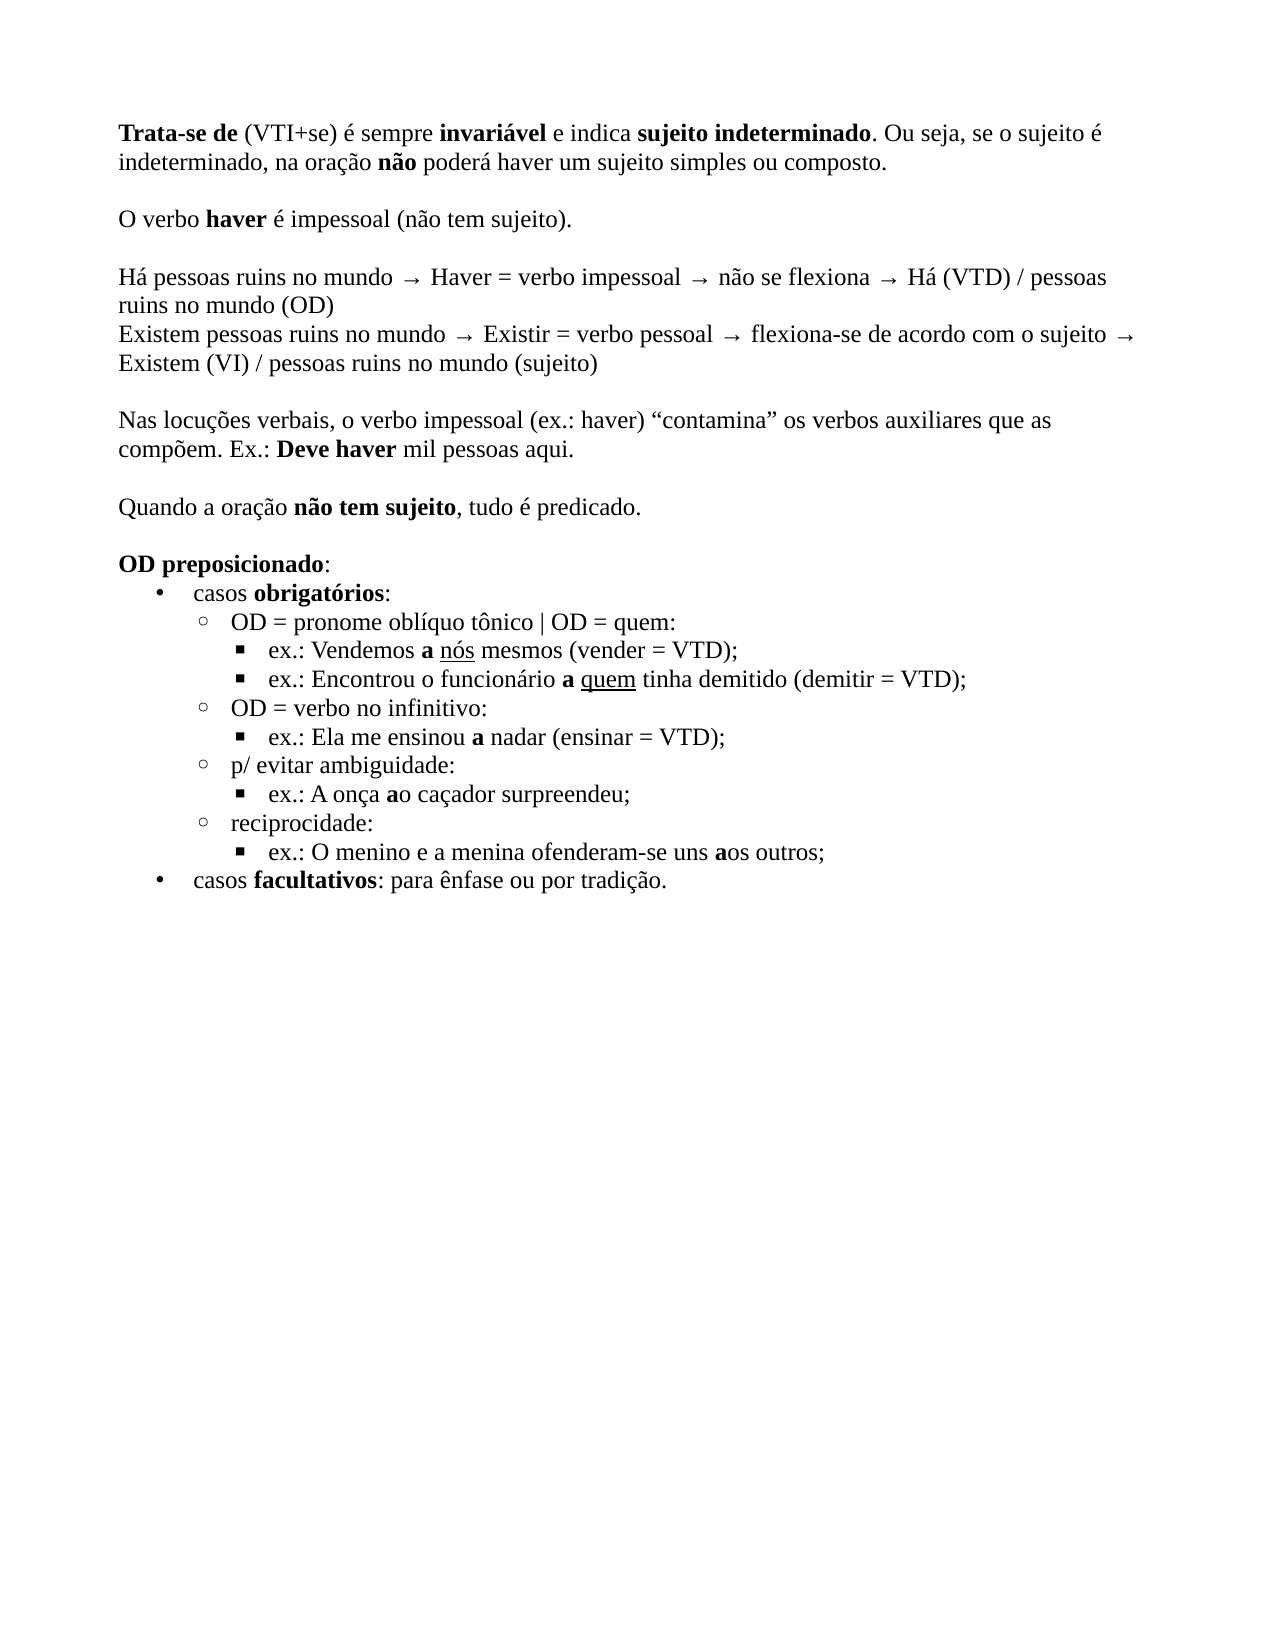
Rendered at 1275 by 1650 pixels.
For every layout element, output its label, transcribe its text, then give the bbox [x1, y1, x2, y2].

text O verbo haver é impessoal (não tem sujeito). [118, 204, 1157, 233]
text Nas locuções verbais, o verbo impessoal (ex.: haver) “contamina” os verbos auxiliares que as compõem. Ex.: Deve haver mil pessoas aqui. [118, 406, 1157, 463]
text Existem pessoas ruins no mundo → Existir = verbo pessoal → flexiona-se de acordo com o sujeito → Existem (VI) / pessoas ruins no mundo (sujeito) [118, 319, 1157, 377]
list ex.: Encontrou o funcionário a quem tinha demitido (demitir = VTD); [231, 664, 1157, 693]
text Trata-se de (VTI+se) é sempre invariável e indica sujeito indeterminado. Ou seja, se o sujeito é indeterminado, na oração não poderá haver um sujeito simples ou composto. [118, 118, 1157, 176]
list casos obrigatórios: [156, 578, 1157, 607]
list ex.: Vendemos a nós mesmos (vender = VTD); [231, 636, 1157, 664]
list ex.: O menino e a menina ofenderam-se uns aos outros; [231, 837, 1157, 866]
text Há pessoas ruins no mundo → Haver = verbo impessoal → não se flexiona → Há (VTD) / pessoas ruins no mundo (OD) [118, 262, 1157, 319]
list casos facultativos: para ênfase ou por tradição. [156, 866, 1157, 894]
list OD = pronome oblíquo tônico | OD = quem: [193, 607, 1157, 636]
list ex.: A onça ao caçador surpreendeu; [231, 779, 1157, 808]
list reciprocidade: [193, 808, 1157, 837]
text OD preposicionado: [118, 549, 1157, 578]
list ex.: Ela me ensinou a nadar (ensinar = VTD); [231, 722, 1157, 751]
list OD = verbo no infinitivo: [193, 693, 1157, 722]
text Quando a oração não tem sujeito, tudo é predicado. [118, 492, 1157, 521]
list p/ evitar ambiguidade: [193, 751, 1157, 779]
